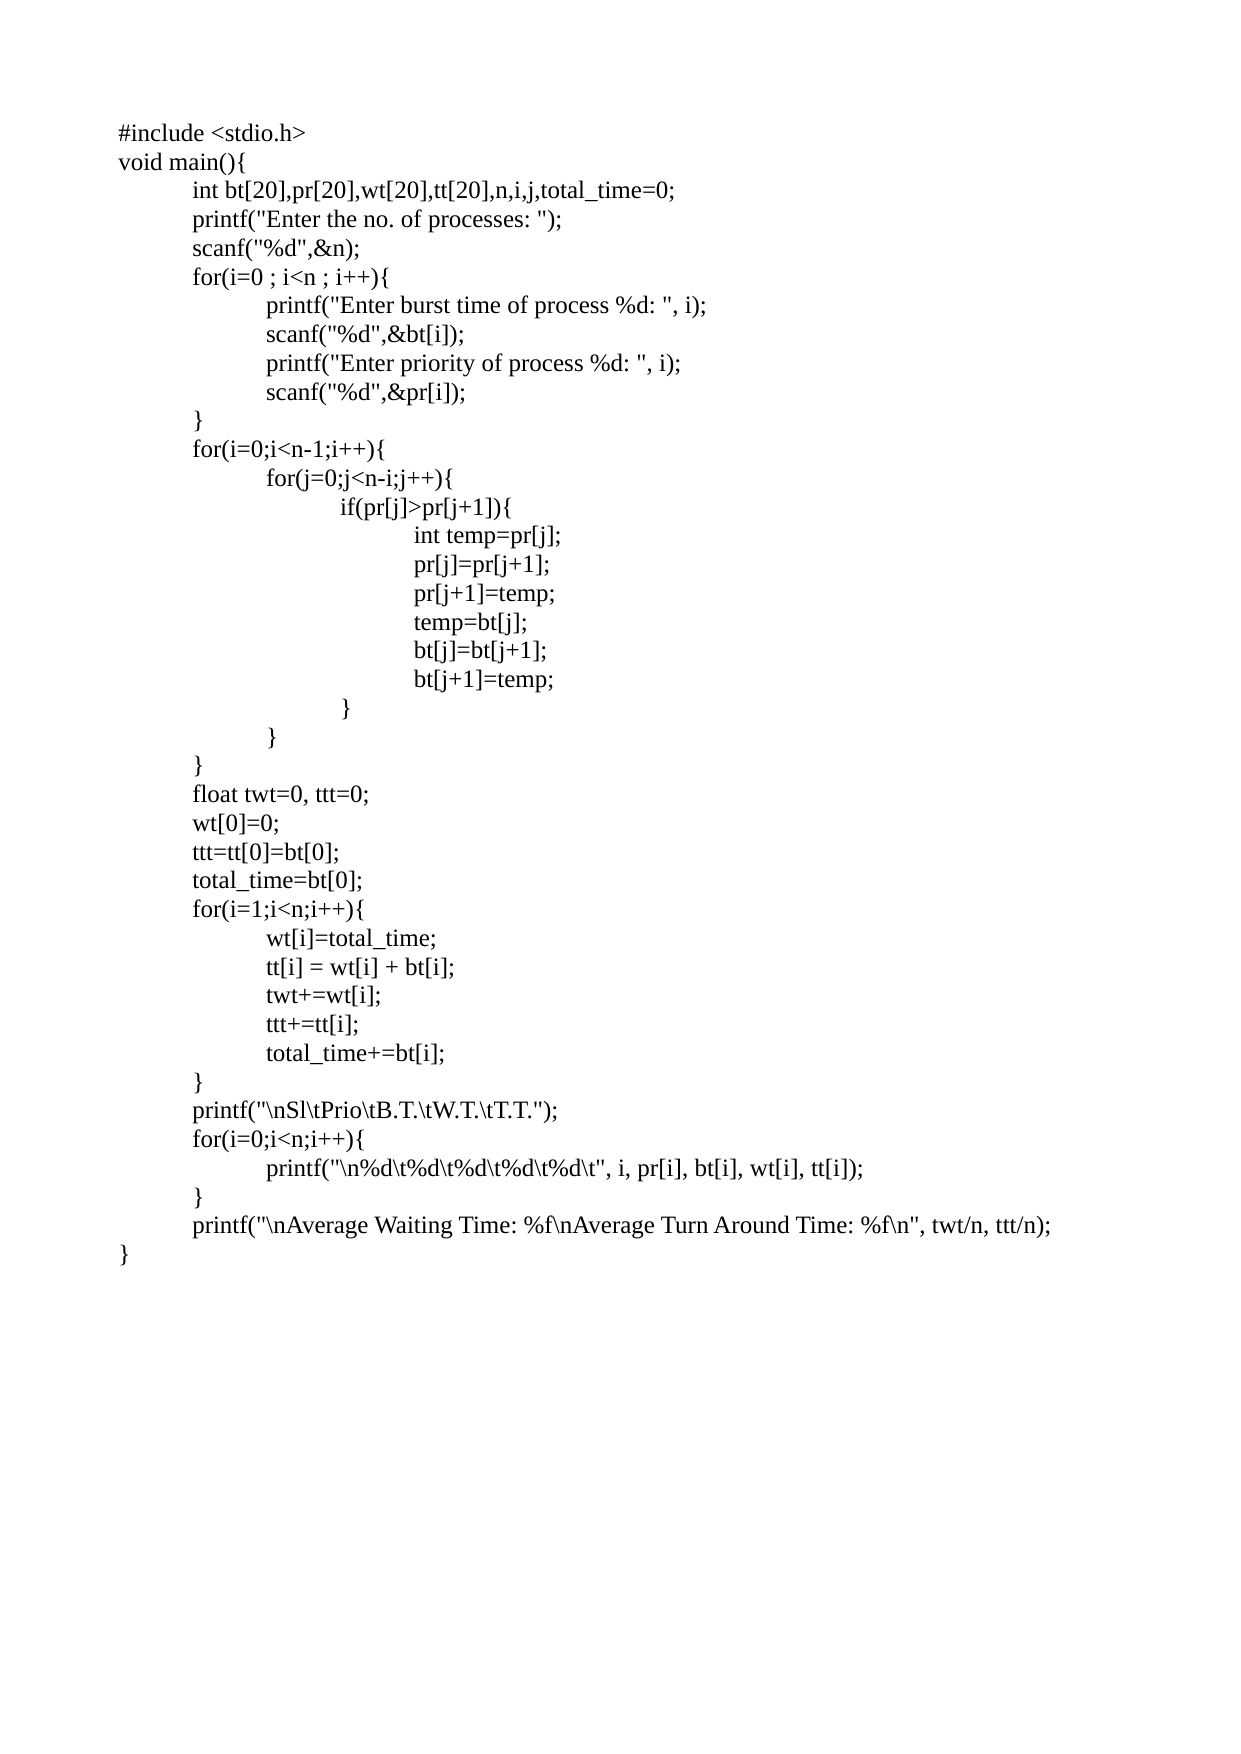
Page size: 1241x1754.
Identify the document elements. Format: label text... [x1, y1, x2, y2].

text printf("Enter priority of process %d: ", i); [118, 348, 1122, 377]
text scanf("%d",&pr[i]); [118, 377, 1122, 406]
text total_time+=bt[i]; [118, 1038, 1122, 1067]
text #include <stdio.h> [118, 118, 1122, 147]
text for(i=1;i<n;i++){ [118, 894, 1122, 923]
text printf("\nSl\tPrio\tB.T.\tW.T.\tT.T."); [118, 1096, 1122, 1124]
text int bt[20],pr[20],wt[20],tt[20],n,i,j,total_time=0; [118, 176, 1122, 204]
text wt[0]=0; [118, 808, 1122, 837]
text printf("Enter the no. of processes: "); [118, 204, 1122, 233]
text for(i=0 ; i<n ; i++){ [118, 262, 1122, 291]
text printf("\nAverage Waiting Time: %f\nAverage Turn Around Time: %f\n", twt/n, ttt/n); [118, 1211, 1122, 1239]
text } [118, 406, 1122, 434]
text total_time=bt[0]; [118, 866, 1122, 894]
text printf("\n%d\t%d\t%d\t%d\t%d\t", i, pr[i], bt[i], wt[i], tt[i]); [118, 1153, 1122, 1182]
text twt+=wt[i]; [118, 981, 1122, 1009]
text pr[j]=pr[j+1]; [118, 549, 1122, 578]
text for(i=0;i<n;i++){ [118, 1124, 1122, 1153]
text for(i=0;i<n-1;i++){ [118, 434, 1122, 463]
text int temp=pr[j]; [118, 521, 1122, 549]
text temp=bt[j]; [118, 607, 1122, 636]
text } [118, 722, 1122, 751]
text scanf("%d",&bt[i]); [118, 319, 1122, 348]
text if(pr[j]>pr[j+1]){ [118, 492, 1122, 521]
text ttt=tt[0]=bt[0]; [118, 837, 1122, 866]
text printf("Enter burst time of process %d: ", i); [118, 291, 1122, 319]
text tt[i] = wt[i] + bt[i]; [118, 952, 1122, 981]
text } [118, 1239, 1122, 1268]
text ttt+=tt[i]; [118, 1009, 1122, 1038]
text pr[j+1]=temp; [118, 578, 1122, 607]
text } [118, 1182, 1122, 1211]
text wt[i]=total_time; [118, 923, 1122, 952]
text for(j=0;j<n-i;j++){ [118, 463, 1122, 492]
text void main(){ [118, 147, 1122, 176]
text bt[j]=bt[j+1]; [118, 636, 1122, 664]
text } [118, 1067, 1122, 1096]
text } [118, 751, 1122, 779]
text bt[j+1]=temp; [118, 664, 1122, 693]
text scanf("%d",&n); [118, 233, 1122, 262]
text float twt=0, ttt=0; [118, 779, 1122, 808]
text } [118, 693, 1122, 722]
